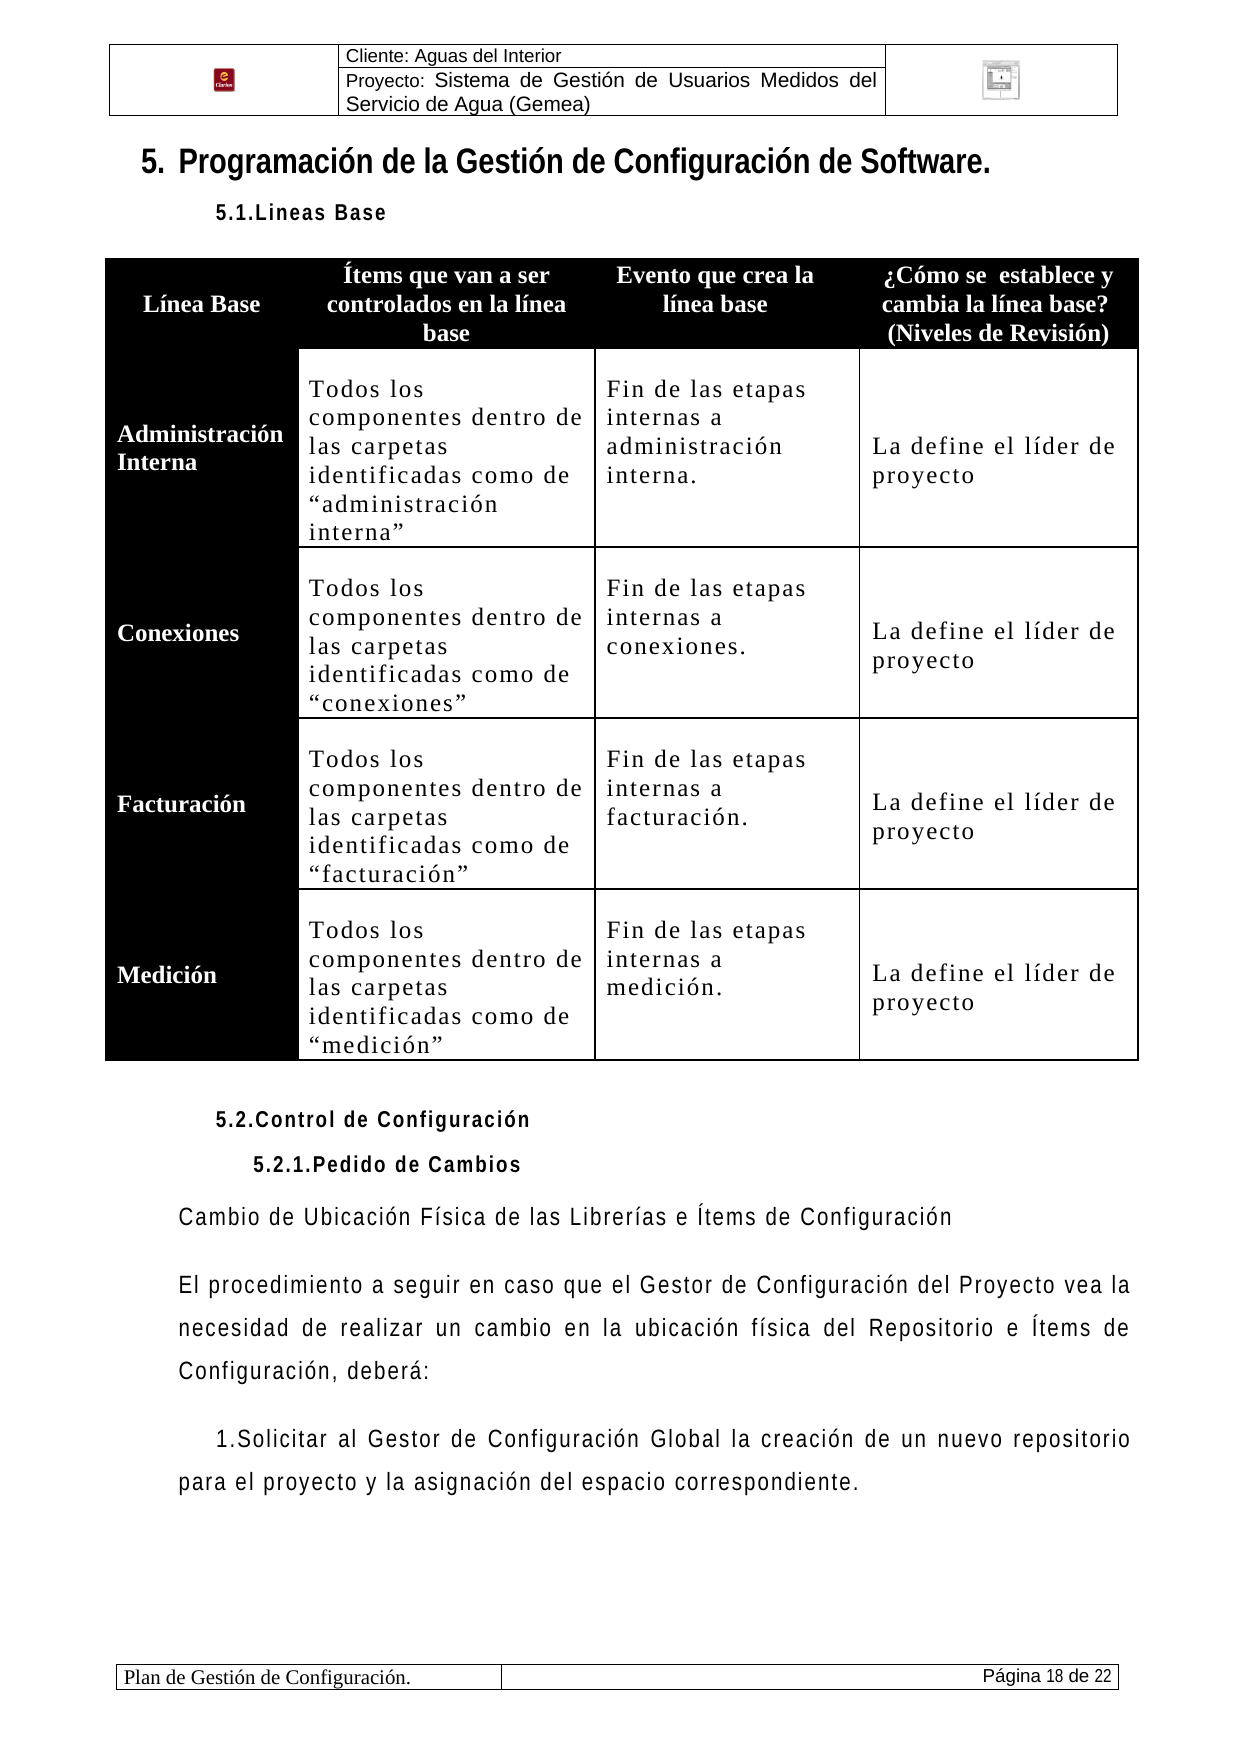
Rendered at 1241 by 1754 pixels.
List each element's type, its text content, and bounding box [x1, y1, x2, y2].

table_cell Todos los componentes dentro de las carpetas identificadas como de “facturación” [299, 719, 594, 888]
table_cell Fin de las etapas internas a medición. [596, 890, 859, 1059]
table_cell Fin de las etapas internas a conexiones. [596, 548, 859, 717]
table_cell Conexiones [107, 548, 296, 717]
table_cell Todos los componentes dentro de las carpetas identificadas como de “medición” [299, 890, 594, 1059]
list El procedimiento a seguir en caso que el Gestor de Configuración del Proyecto vea la necesidad de realizar un cambio en la ubicación física del Repositorio e Ítems de Configuración, deberá: [178, 1270, 1131, 1385]
table_cell Administración Interna [107, 349, 296, 546]
table_header ¿Cómo se establece y cambia la línea base? (Niveles de Revisión) [860, 260, 1137, 347]
subtitle Lineas Base [216, 199, 1131, 226]
table_cell Fin de las etapas internas a administración interna. [596, 349, 859, 546]
subtitle Pedido de Cambios [253, 1151, 1131, 1177]
table_header Evento que crea la línea base [596, 260, 859, 347]
table_cell Todos los componentes dentro de las carpetas identificadas como de “conexiones” [299, 548, 594, 717]
list Programación de la Gestión de Configuración de Software. [141, 140, 1131, 181]
table_cell La define el líder de proyecto [860, 349, 1137, 546]
table_cell Todos los componentes dentro de las carpetas identificadas como de “administración interna” [299, 349, 594, 546]
table_header Línea Base [107, 260, 296, 347]
table_cell Medición [107, 890, 296, 1059]
table_cell Facturación [107, 719, 296, 888]
table_header Ítems que van a ser controlados en la línea base [299, 260, 594, 347]
table_cell La define el líder de proyecto [860, 548, 1137, 717]
table_cell Fin de las etapas internas a facturación. [596, 719, 859, 888]
picture [207, 67, 241, 93]
list Cambio de Ubicación Física de las Librerías e Ítems de Configuración [178, 1202, 1131, 1231]
subtitle Control de Configuración [216, 1106, 1131, 1132]
list Solicitar al Gestor de Configuración Global la creación de un nuevo repositorio para el proyecto y la asignación del espacio correspondiente. [178, 1424, 1131, 1496]
table_cell La define el líder de proyecto [860, 719, 1137, 888]
table_cell La define el líder de proyecto [860, 890, 1137, 1059]
